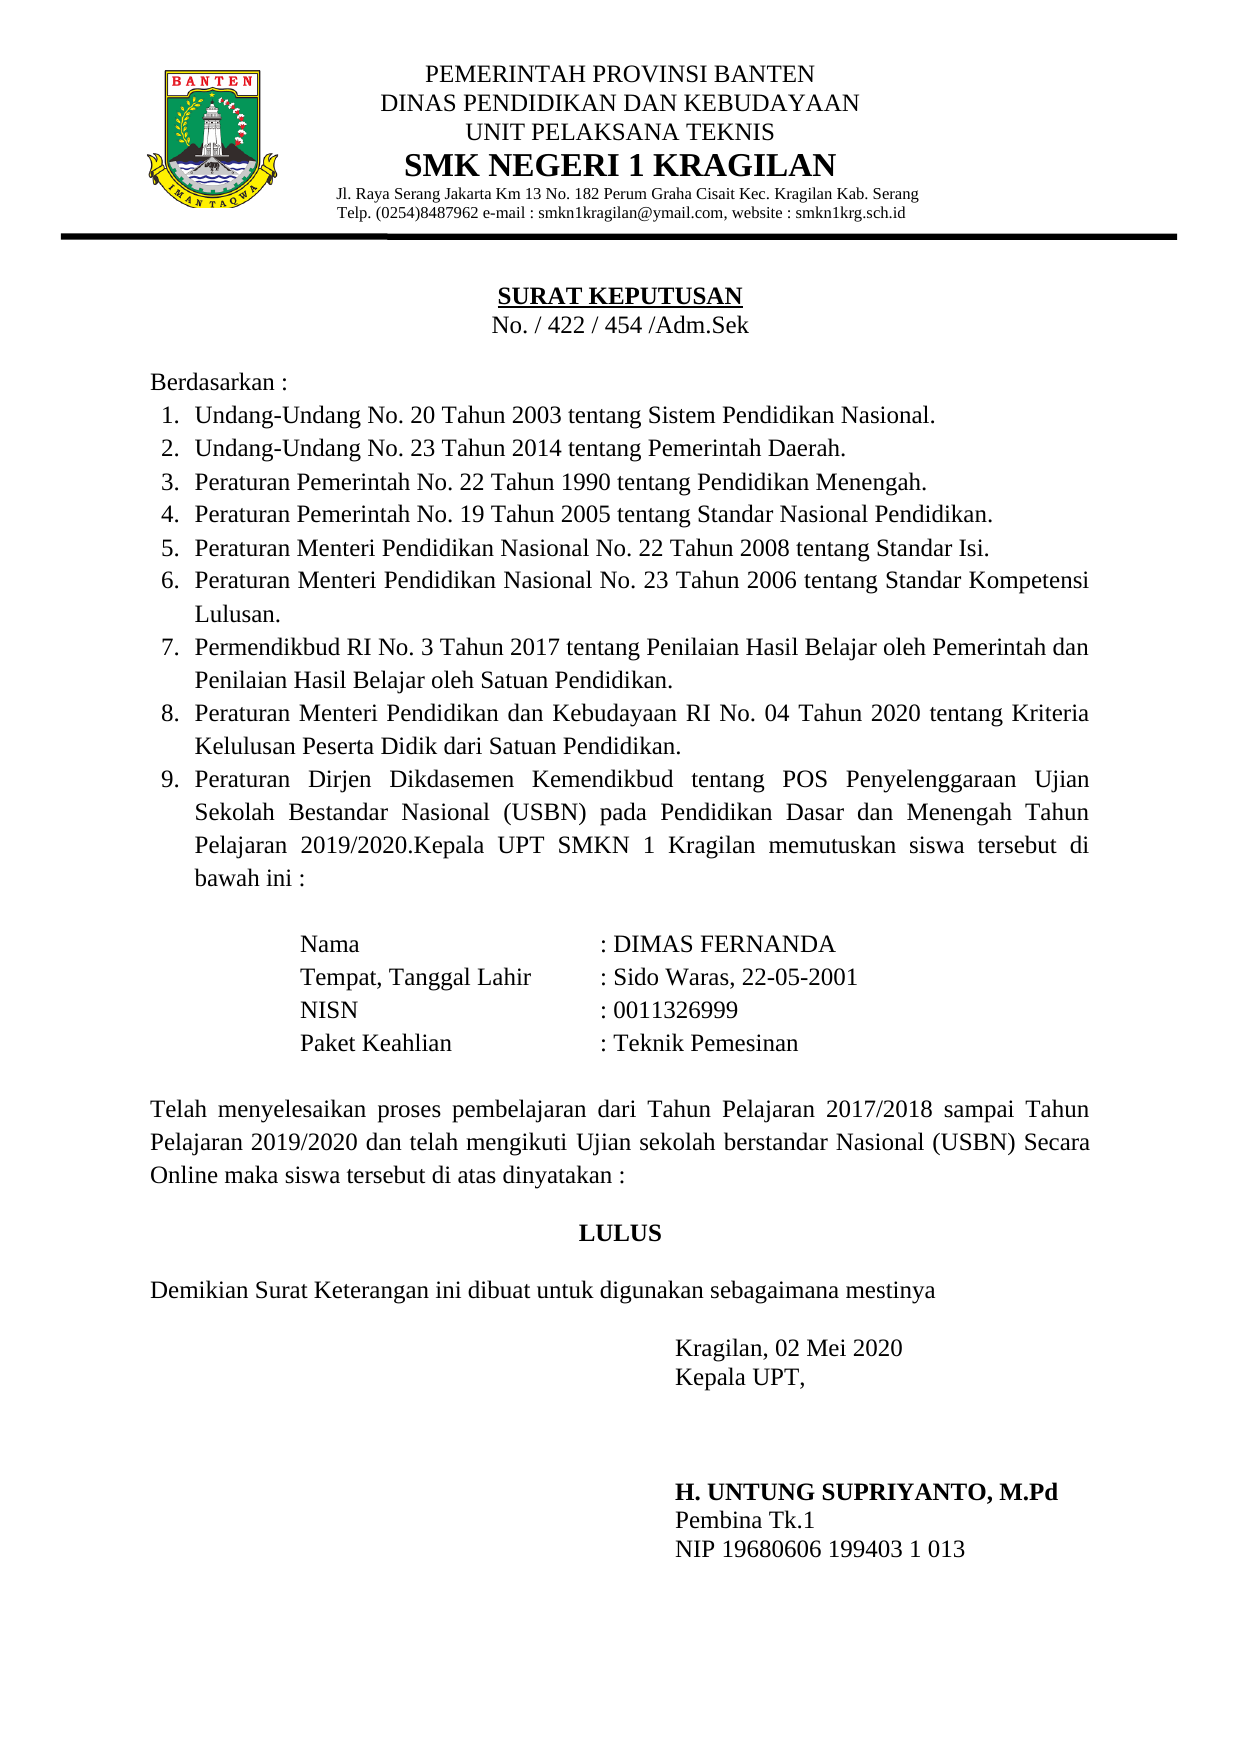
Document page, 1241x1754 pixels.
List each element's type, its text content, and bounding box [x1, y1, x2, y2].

text Demikian Surat Keterangan ini dibuat untuk digunakan sebagaimana mestinya [150, 1276, 1090, 1304]
list Peraturan Menteri Pendidikan Nasional No. 23 Tahun 2006 tentang Standar Kompetensi Lulusan. [179, 566, 1090, 627]
list Undang-Undang No. 20 Tahun 2003 tentang Sistem Pendidikan Nasional. [179, 401, 1090, 429]
text Nama : DIMAS FERNANDA [150, 929, 1090, 958]
text Kragilan, 02 Mei 2020 [150, 1333, 1090, 1362]
text SURAT KEPUTUSAN [150, 281, 1090, 310]
text Paket Keahlian : Teknik Pemesinan [150, 1028, 1090, 1057]
text Kepala UPT, [150, 1362, 1090, 1391]
text H. UNTUNG SUPRIYANTO, M.Pd [150, 1477, 1090, 1506]
list Peraturan Menteri Pendidikan Nasional No. 22 Tahun 2008 tentang Standar Isi. [179, 533, 1090, 561]
list Undang-Undang No. 23 Tahun 2014 tentang Pemerintah Daerah. [179, 433, 1090, 462]
text Telah menyelesaikan proses pembelajaran dari Tahun Pelajaran 2017/2018 sampai Tahun Pelajaran 2019/2020 dan telah mengikuti Ujian sekolah berstandar Nasional (USBN) Secara Online maka siswa tersebut di atas dinyatakan : [150, 1094, 1090, 1189]
picture [146, 70, 279, 208]
text No. / 422 / 454 /Adm.Sek [150, 310, 1090, 339]
text NIP 19680606 199403 1 013 [150, 1534, 1090, 1563]
text Pembina Tk.1 [150, 1506, 1090, 1534]
text Tempat, Tanggal Lahir : Sido Waras, 22-05-2001 [150, 962, 1090, 991]
text NISN : 0011326999 [150, 995, 1090, 1024]
list Permendikbud RI No. 3 Tahun 2017 tentang Penilaian Hasil Belajar oleh Pemerintah dan Penilaian Hasil Belajar oleh Satuan Pendidikan. [179, 632, 1090, 693]
list Peraturan Dirjen Dikdasemen Kemendikbud tentang POS Penyelenggaraan Ujian Sekolah Bestandar Nasional (USBN) pada Pendidikan Dasar dan Menengah Tahun Pelajaran 2019/2020.Kepala UPT SMKN 1 Kragilan memutuskan siswa tersebut di bawah ini : [179, 764, 1090, 892]
list Peraturan Pemerintah No. 19 Tahun 2005 tentang Standar Nasional Pendidikan. [179, 499, 1090, 528]
list Peraturan Pemerintah No. 22 Tahun 1990 tentang Pendidikan Menengah. [179, 467, 1090, 495]
text Berdasarkan : [150, 367, 1090, 396]
text LULUS [150, 1218, 1090, 1247]
list Peraturan Menteri Pendidikan dan Kebudayaan RI No. 04 Tahun 2020 tentang Kriteria Kelulusan Peserta Didik dari Satuan Pendidikan. [179, 698, 1090, 759]
